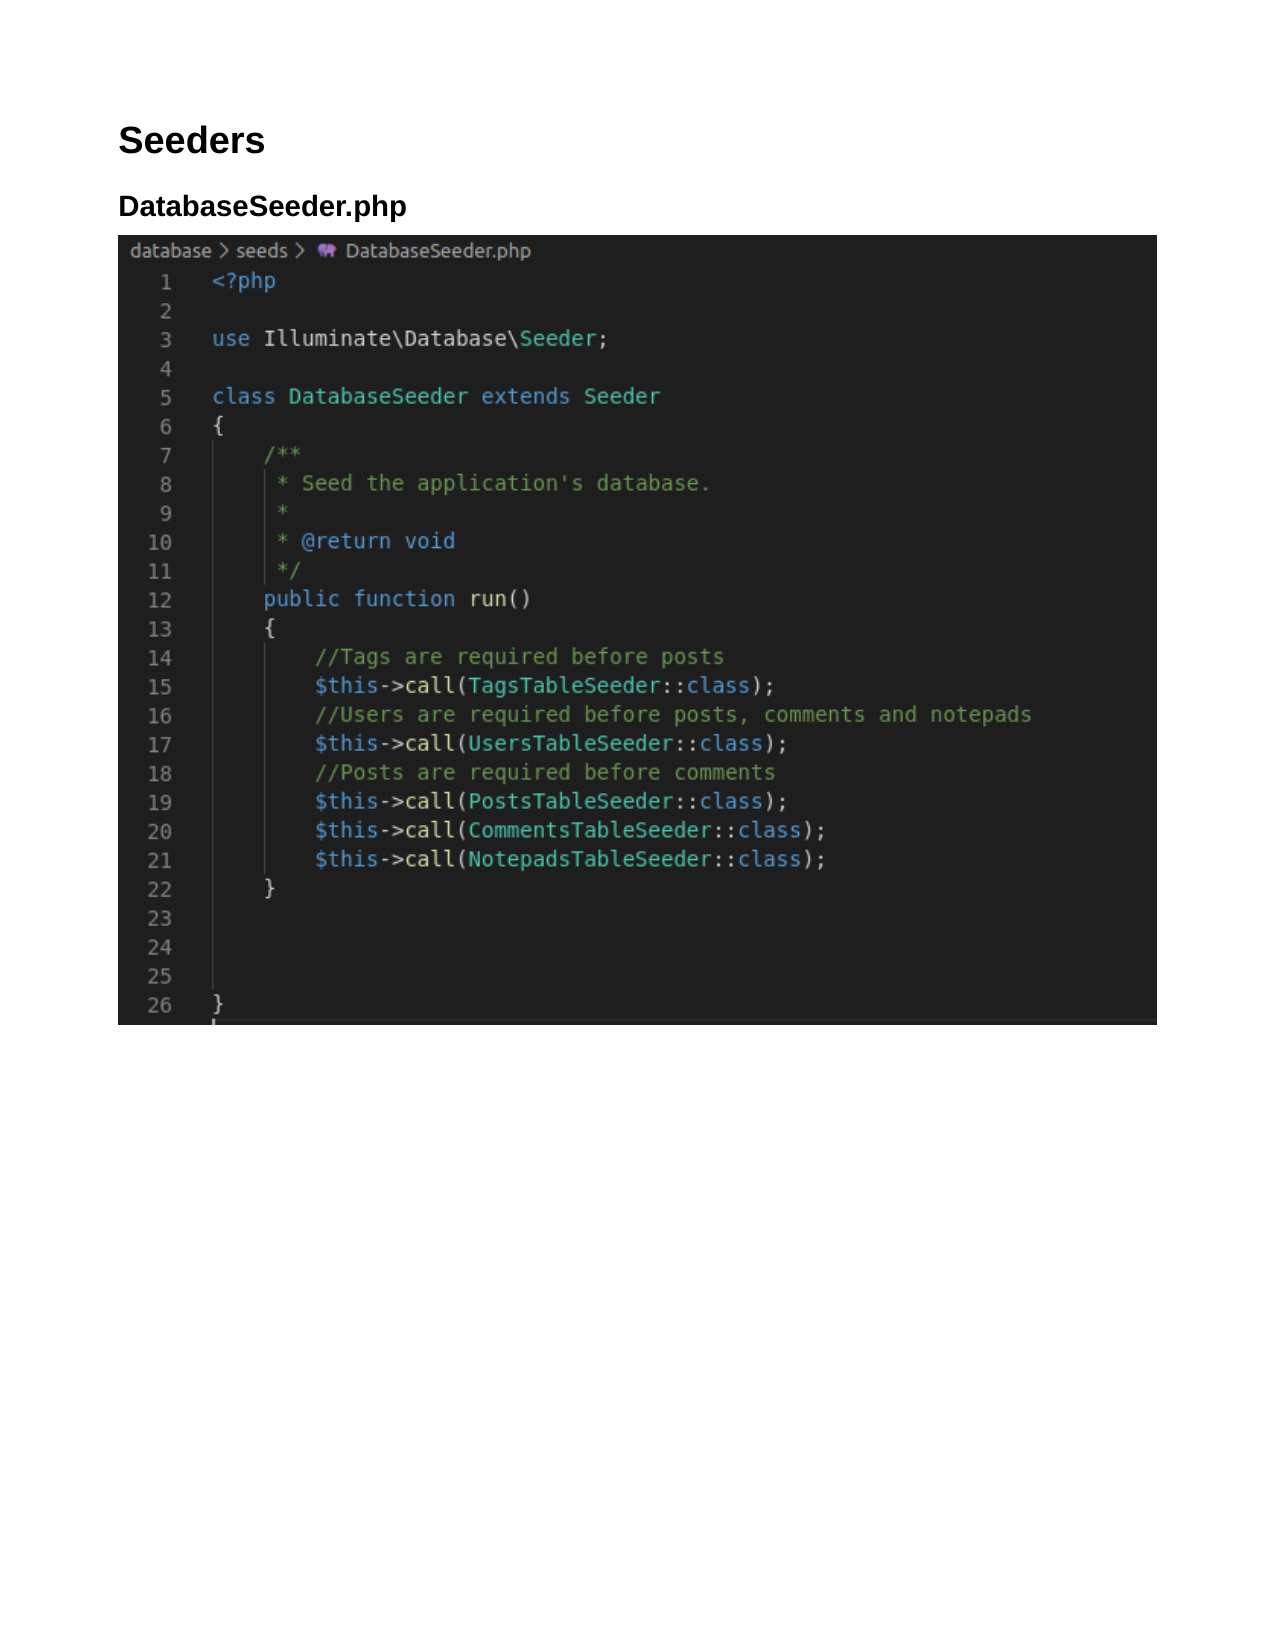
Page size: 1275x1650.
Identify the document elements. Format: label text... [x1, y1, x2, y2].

subtitle Seeders [118, 118, 1157, 162]
picture [118, 235, 1157, 1025]
subtitle DatabaseSeeder.php [118, 189, 1157, 223]
